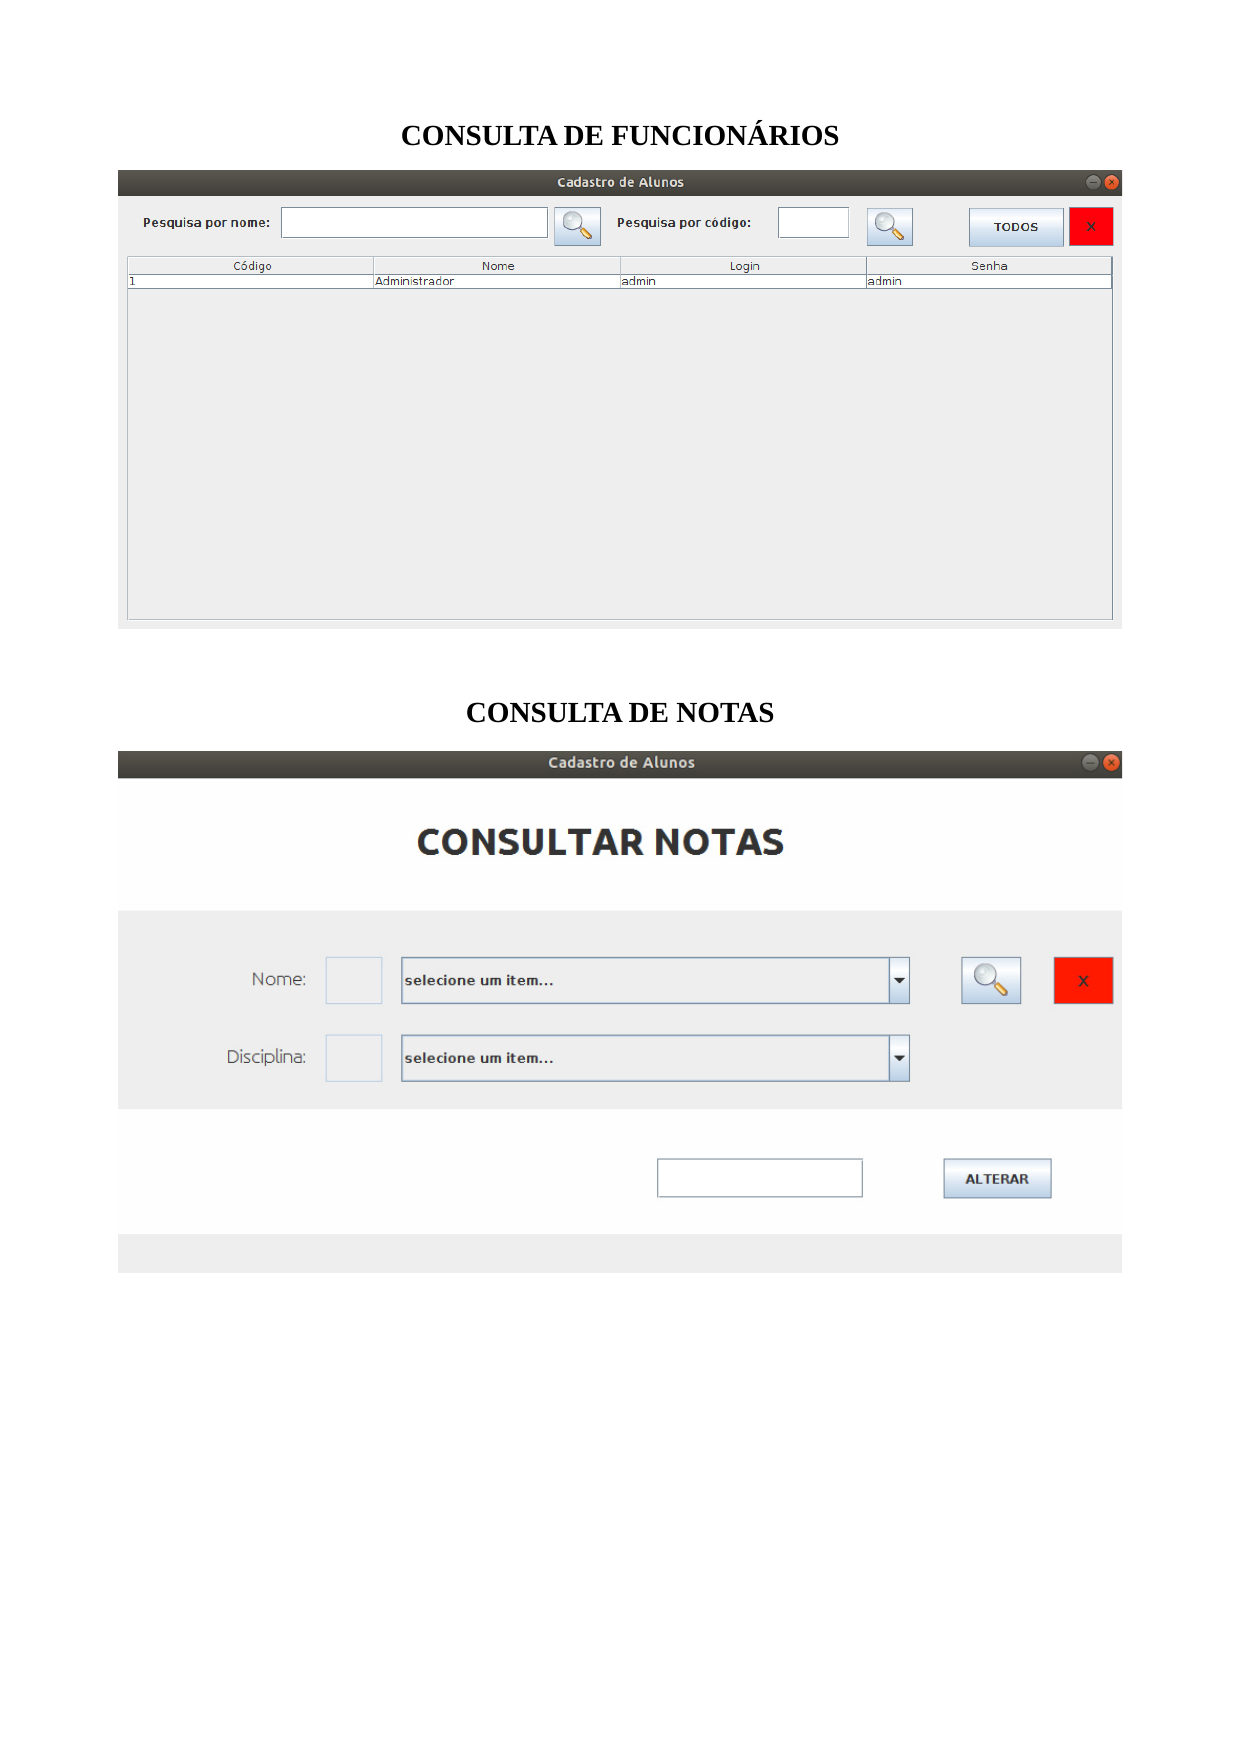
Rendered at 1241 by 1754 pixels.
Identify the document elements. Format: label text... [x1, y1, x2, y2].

text CONSULTA DE NOTAS [118, 696, 1122, 729]
text CONSULTA DE FUNCIONÁRIOS [118, 118, 1122, 152]
picture [118, 751, 1123, 1273]
picture [118, 170, 1123, 629]
